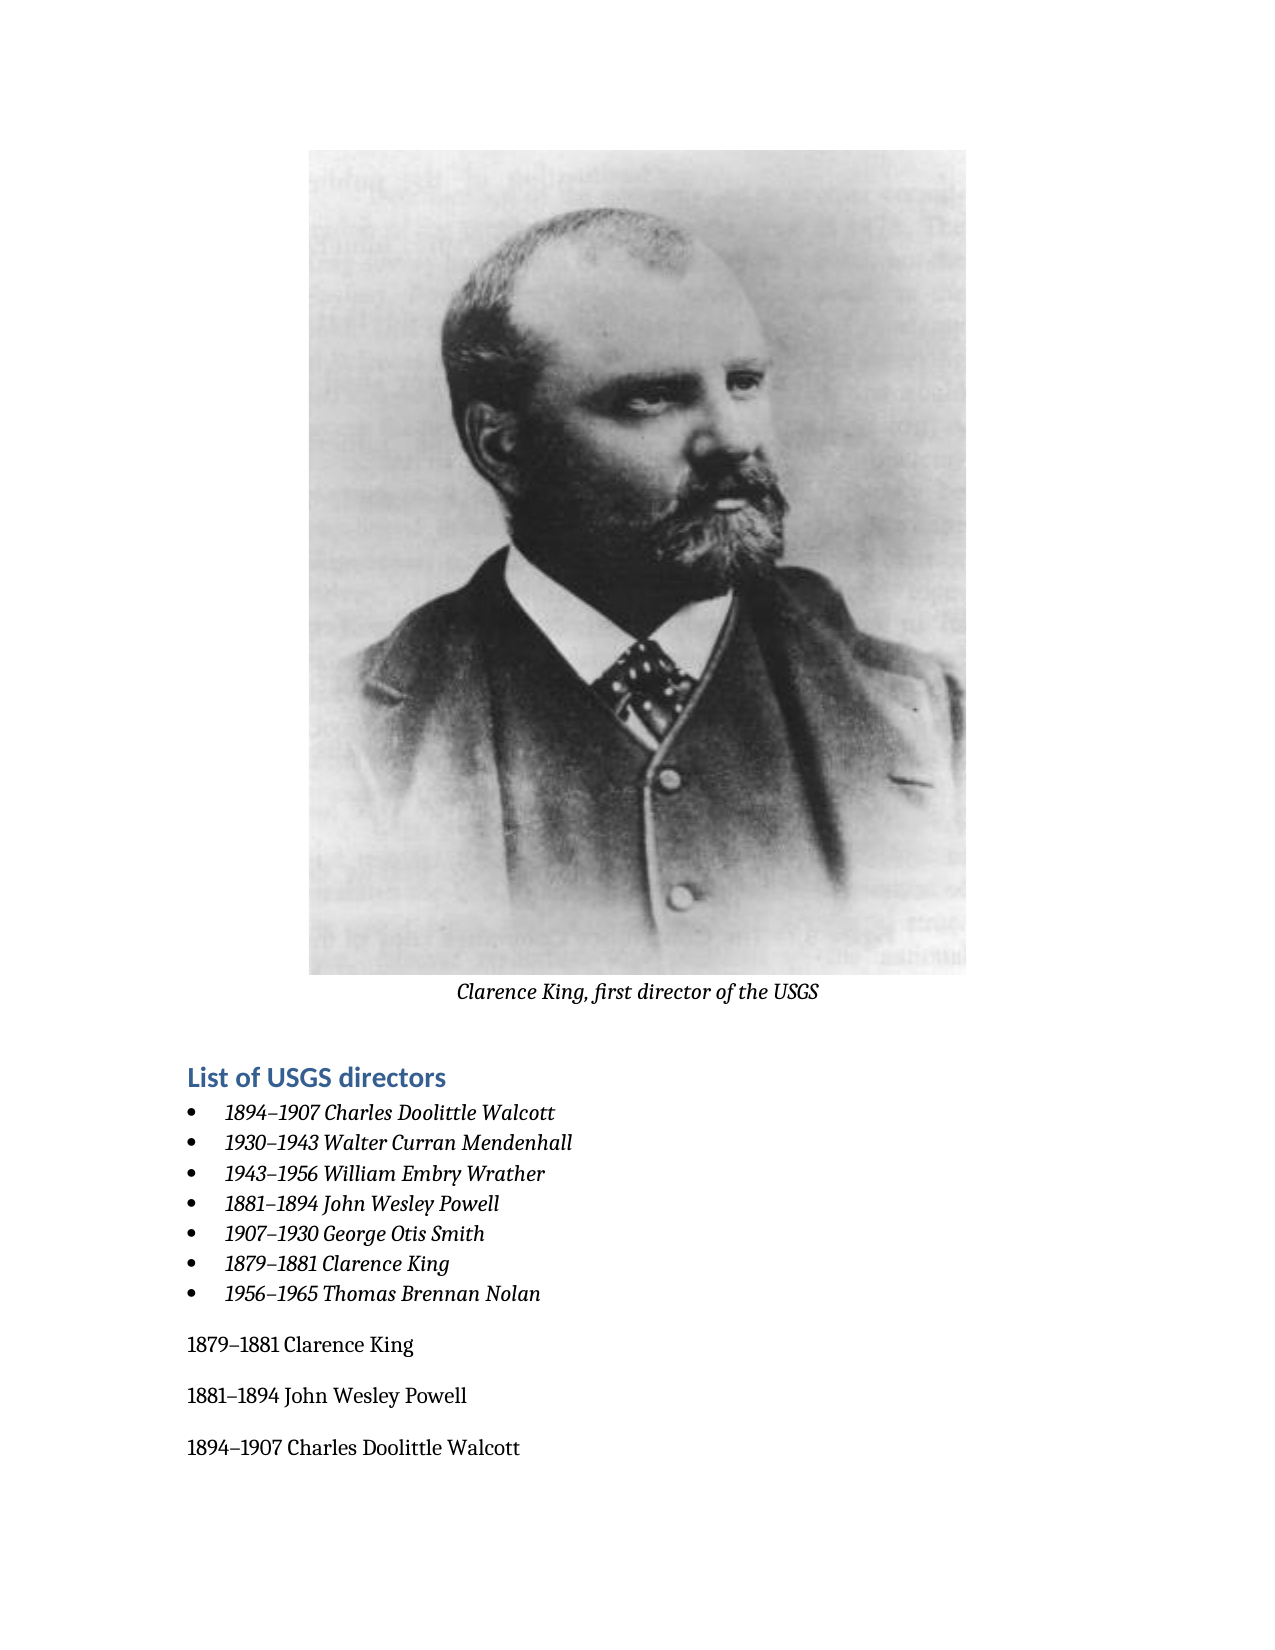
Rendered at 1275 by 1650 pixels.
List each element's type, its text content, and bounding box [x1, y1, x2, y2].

list 1894–1907 Charles Doolittle Walcott [187, 1100, 1087, 1126]
list 1881–1894 John Wesley Powell [187, 1191, 1087, 1217]
list 1907–1930 George Otis Smith [187, 1221, 1087, 1247]
text 1881–1894 John Wesley Powell [187, 1383, 1087, 1410]
picture [308, 150, 967, 975]
text 1894–1907 Charles Doolittle Walcott [187, 1434, 1087, 1461]
text Clarence King, first director of the USGS [187, 150, 1087, 1005]
text 1879–1881 Clarence King [187, 1332, 1087, 1359]
list 1930–1943 Walter Curran Mendenhall [187, 1130, 1087, 1157]
list 1879–1881 Clarence King [187, 1251, 1087, 1277]
subtitle List of USGS directors [187, 1059, 1087, 1095]
list 1956–1965 Thomas Brennan Nolan [187, 1281, 1087, 1308]
list 1943–1956 William Embry Wrather [187, 1160, 1087, 1187]
